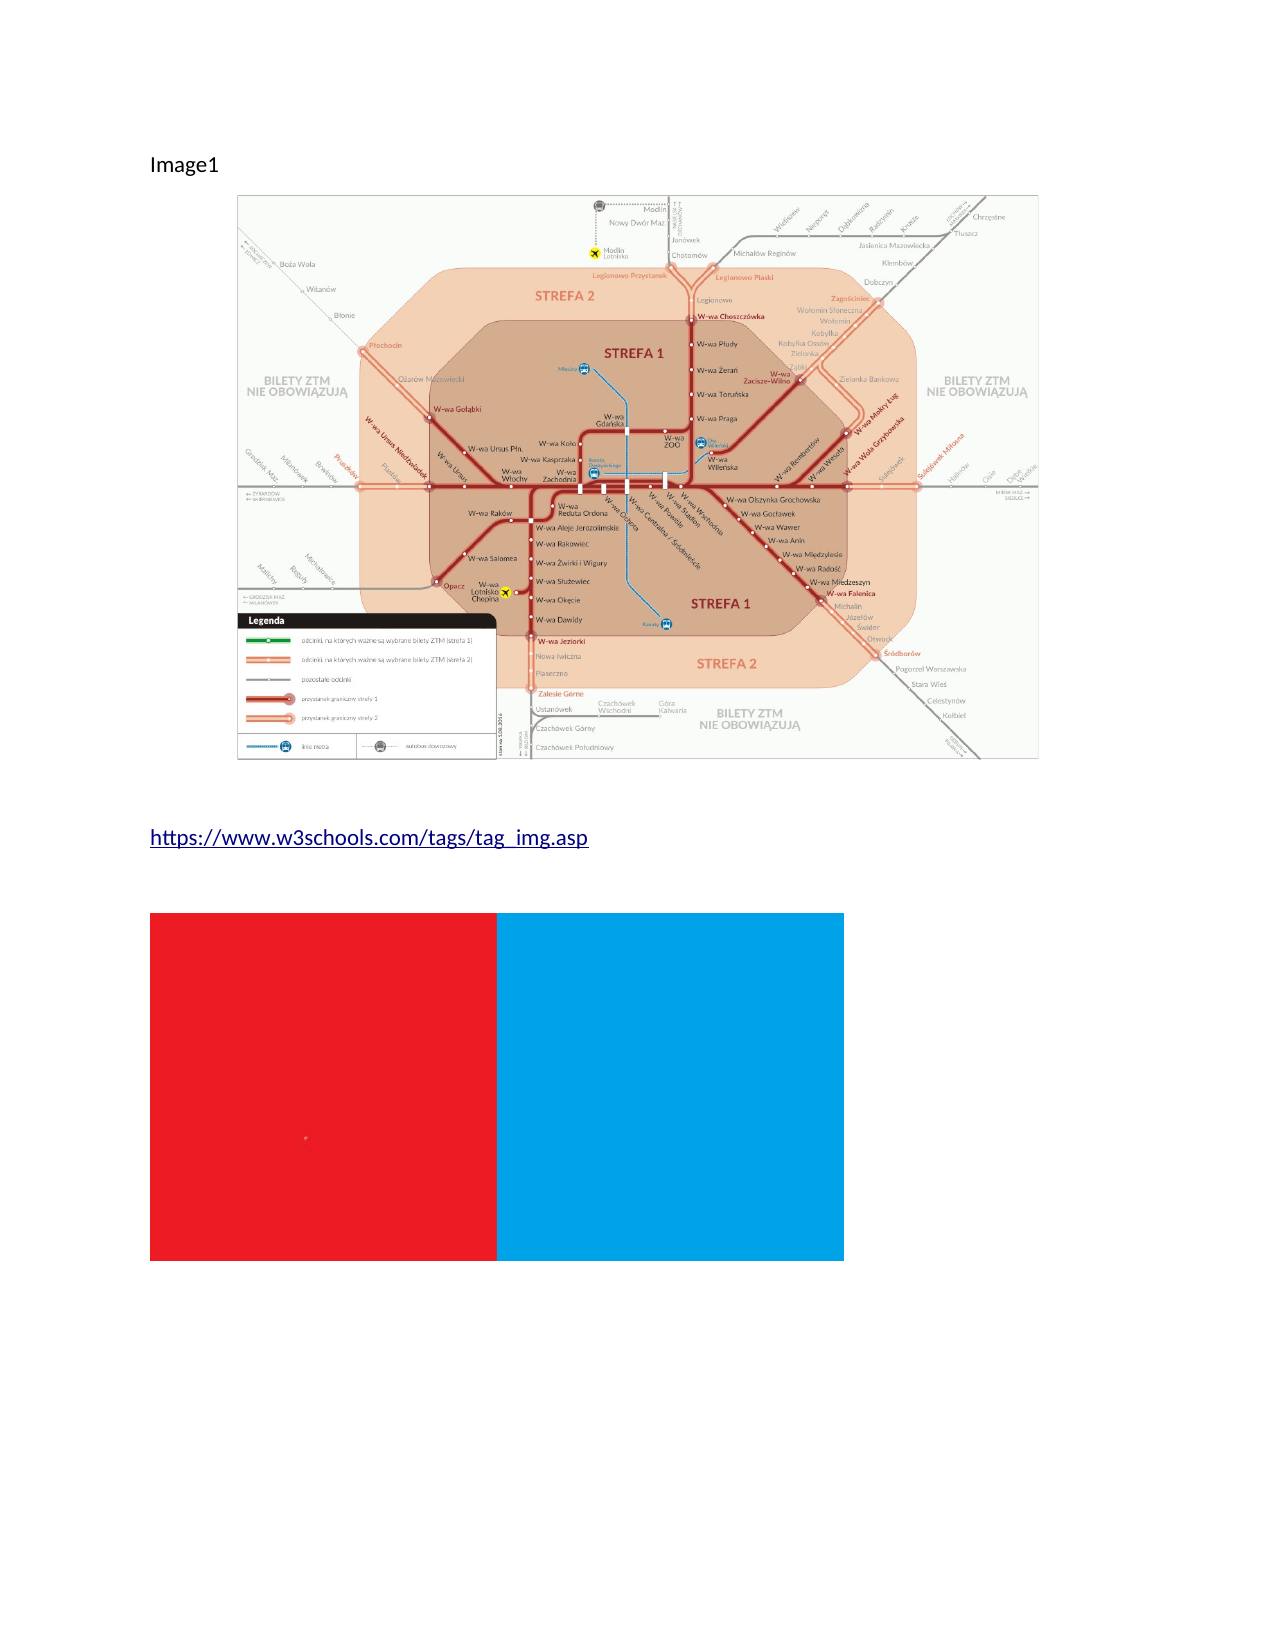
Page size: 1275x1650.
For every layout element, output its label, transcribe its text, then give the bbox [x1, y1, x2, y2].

text Image1 [150, 150, 1125, 178]
text https://www.w3schools.com/tags/tag_img.asp [150, 823, 1125, 851]
